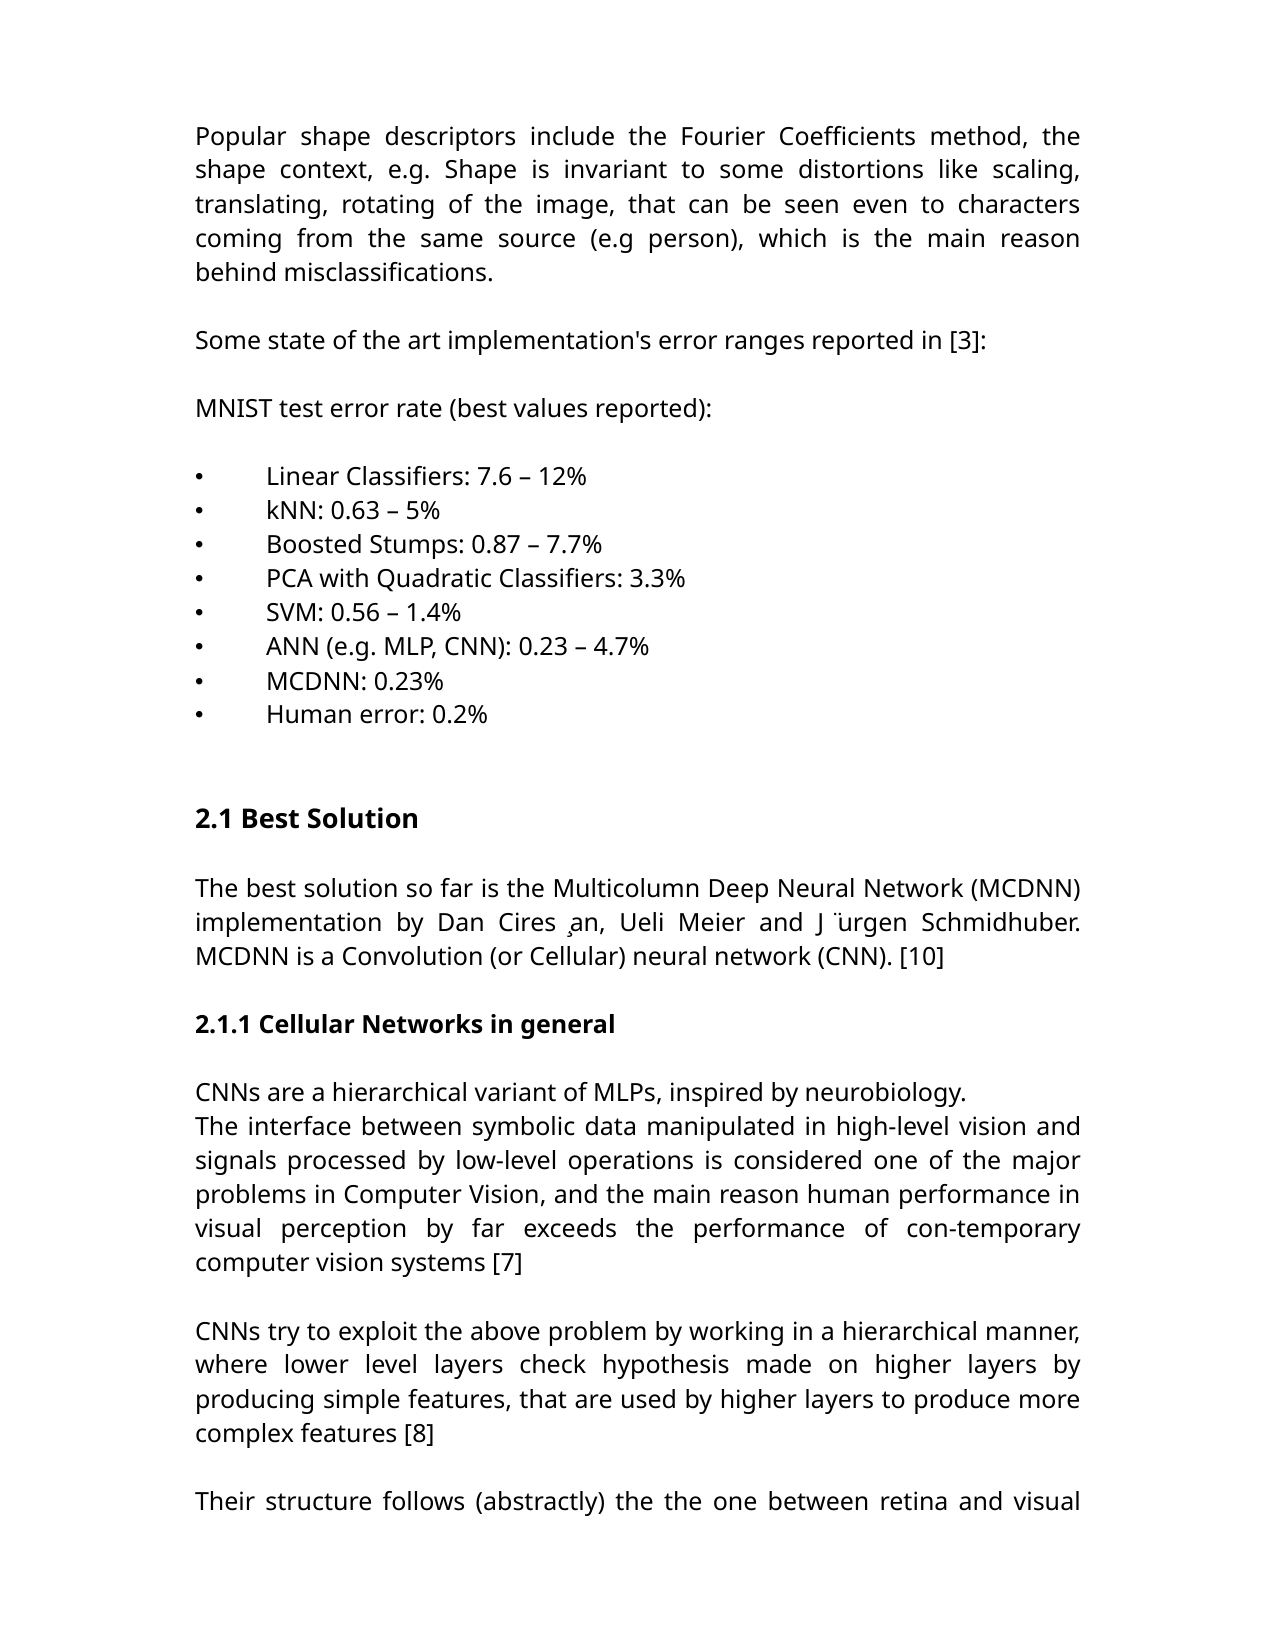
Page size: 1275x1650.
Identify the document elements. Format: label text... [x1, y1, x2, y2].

list PCA with Quadratic Classifiers: 3.3% [195, 561, 1082, 595]
text 2.1.1 Cellular Networks in general [195, 1007, 1082, 1041]
text Popular shape descriptors include the Fourier Coefficients method, the shape context, e.g. Shape is invariant to some distortions like scaling, translating, rotating of the image, that can be seen even to characters coming from the same source (e.g person), which is the main reason behind misclassifications. [195, 118, 1082, 288]
text CNNs are a hierarchical variant of MLPs, inspired by neurobiology. [195, 1075, 1082, 1109]
text 2.1 Best Solution [195, 799, 1082, 836]
text The best solution so far is the Multicolumn Deep Neural Network (MCDNN) implementation by Dan Cires ̧an, Ueli Meier and J ̈urgen Schmidhuber. MCDNN is a Convolution (or Cellular) neural network (CNN). [10] [195, 870, 1082, 972]
text The interface between symbolic data manipulated in high-level vision and signals processed by low-level operations is considered one of the major problems in Computer Vision, and the main reason human performance in visual perception by far exceeds the performance of con-temporary computer vision systems [7] [195, 1109, 1082, 1279]
text Some state of the art implementation's error ranges reported in [3]: [195, 322, 1082, 357]
text MNIST test error rate (best values reported): [195, 391, 1082, 425]
list ANN (e.g. MLP, CNN): 0.23 – 4.7% [195, 629, 1082, 663]
list MCDNN: 0.23% [195, 663, 1082, 697]
text CNNs try to exploit the above problem by working in a hierarchical manner, where lower level layers check hypothesis made on higher layers by producing simple features, that are used by higher layers to produce more complex features [8] [195, 1313, 1082, 1449]
list SVM: 0.56 – 1.4% [195, 595, 1082, 629]
text Their structure follows (abstractly) the the one between retina and visual [195, 1483, 1082, 1517]
list Boosted Stumps: 0.87 – 7.7% [195, 527, 1082, 561]
list Human error: 0.2% [195, 697, 1082, 731]
list Linear Classifiers: 7.6 – 12% [195, 459, 1082, 493]
list kNN: 0.63 – 5% [195, 493, 1082, 527]
